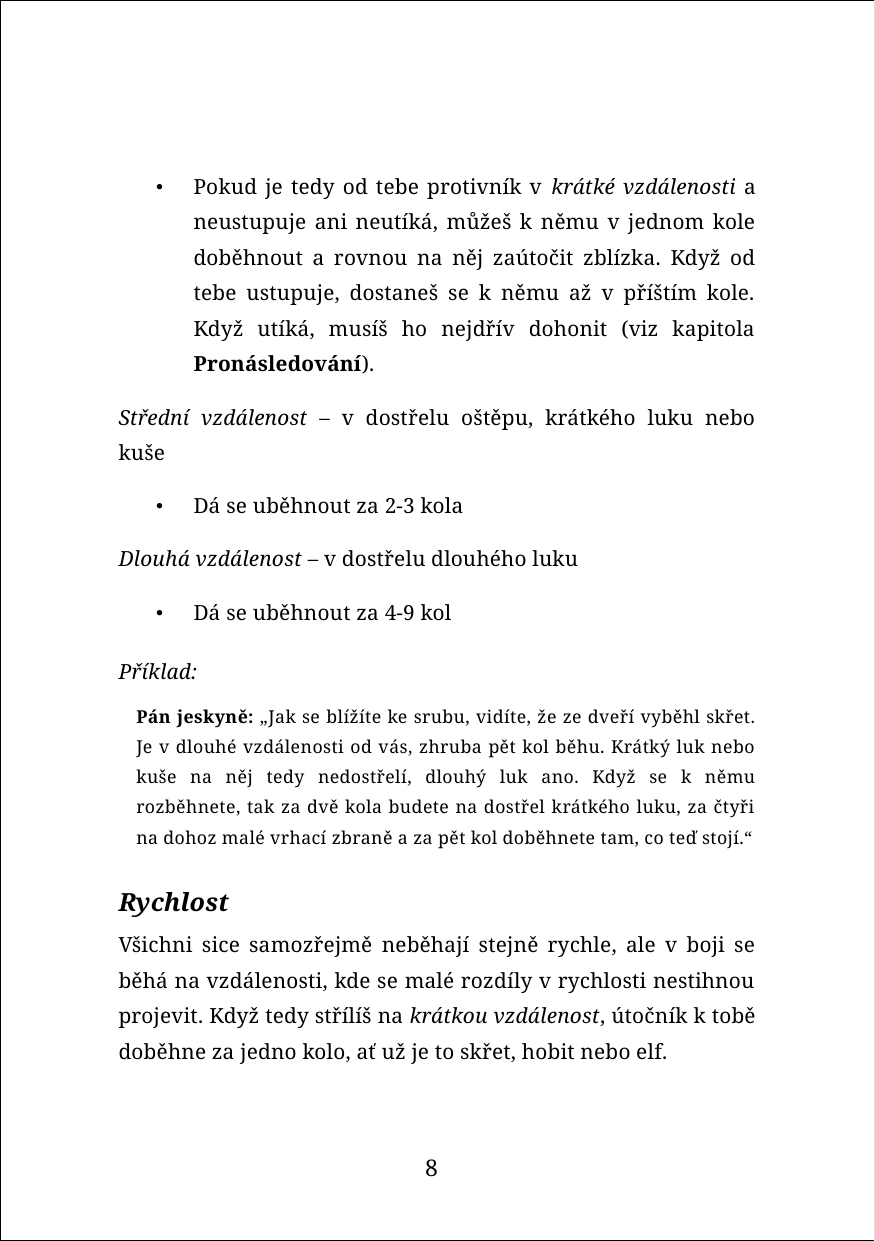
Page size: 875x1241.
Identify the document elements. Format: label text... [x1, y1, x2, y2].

list Dá se uběhnout za 2-3 kola [156, 491, 756, 520]
text Všichni sice samozřejmě neběhají stejně rychle, ale v boji se běhá na vzdálenosti, kde se malé rozdíly v rychlosti nestihnou projevit. Když tedy střílíš na krátkou vzdálenost, útočník k tobě doběhne za jedno kolo, ať už je to skřet, hobit nebo elf. [118, 931, 756, 1066]
text Dlouhá vzdálenost – v dostřelu dlouhého luku [118, 544, 756, 573]
text Střední vzdálenost – v dostřelu oštěpu, krátkého luku nebo kuše [118, 403, 756, 467]
list Pokud je tedy od tebe protivník v krátké vzdálenosti a neustupuje ani neutíká, můžeš k němu v jednom kole doběhnout a rovnou na něj zaútočit zblízka. Když od tebe ustupuje, dostaneš se k němu až v příštím kole. Když utíká, musíš ho nejdřív dohonit (viz kapitola Pronásledování). [156, 172, 756, 378]
text Příklad: [118, 657, 756, 685]
text Pán jeskyně: „Jak se blížíte ke srubu, vidíte, že ze dveří vyběhl skřet. Je v dlouhé vzdálenosti od vás, zhruba pět kol běhu. Krátký luk nebo kuše na něj tedy nedostřelí, dlouhý luk ano. Když se k němu rozběhnete, tak za dvě kola budete na dostřel krátkého luku, za čtyři na dohoz malé vrhací zbraně a za pět kol doběhnete tam, co teď stojí.“ [136, 704, 756, 849]
list Dá se uběhnout za 4-9 kol [156, 598, 756, 626]
subtitle Rychlost [118, 885, 756, 919]
